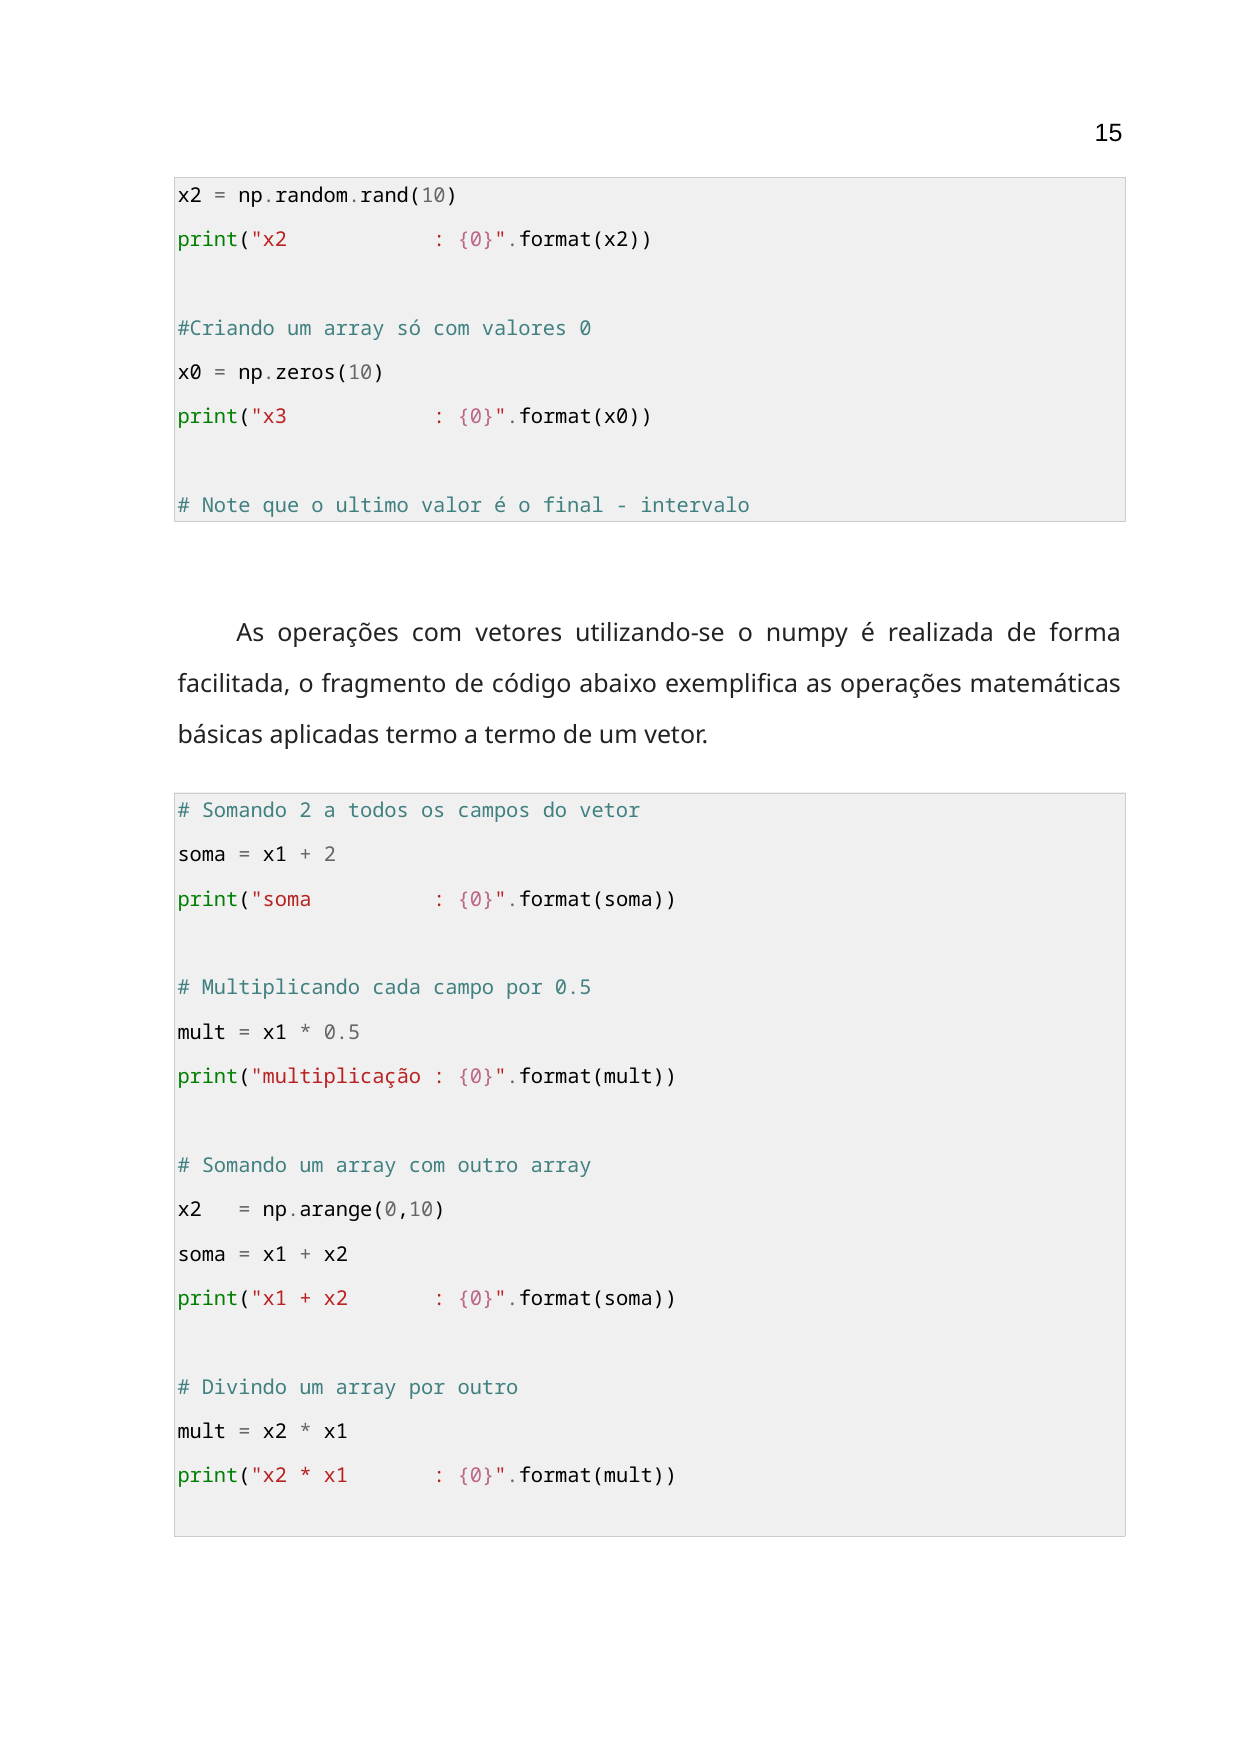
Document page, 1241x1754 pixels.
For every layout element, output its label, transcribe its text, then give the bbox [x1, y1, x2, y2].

text As operações com vetores utilizando-se o numpy é realizada de forma facilitada, o fragmento de código abaixo exemplifica as operações matemáticas básicas aplicadas termo a termo de um vetor. [177, 614, 1122, 750]
text mult = x1 * 0.5 [175, 1014, 1125, 1045]
text soma = x1 + x2 [175, 1236, 1125, 1267]
text print("multiplicação : {0}".format(mult)) [175, 1059, 1125, 1089]
text print("x1 + x2 : {0}".format(soma)) [175, 1281, 1125, 1311]
text print("soma : {0}".format(soma)) [175, 881, 1125, 912]
text # Divindo um array por outro [175, 1369, 1125, 1400]
text soma = x1 + 2 [175, 837, 1125, 867]
text print("x3 : {0}".format(x0)) [175, 399, 1125, 430]
text print("x2 * x1 : {0}".format(mult)) [175, 1458, 1125, 1489]
text #Criando um array só com valores 0 [175, 310, 1125, 341]
text # Multiplicando cada campo por 0.5 [175, 970, 1125, 1001]
text x0 = np.zeros(10) [175, 355, 1125, 385]
text # Somando 2 a todos os campos do vetor [175, 794, 1125, 823]
text # Note que o ultimo valor é o final - intervalo [175, 488, 1125, 521]
text mult = x2 * x1 [175, 1414, 1125, 1444]
text # Somando um array com outro array [175, 1147, 1125, 1178]
text print("x2 : {0}".format(x2)) [175, 222, 1125, 252]
text x2 = np.random.rand(10) [175, 178, 1125, 208]
text x2 = np.arange(0,10) [175, 1192, 1125, 1222]
